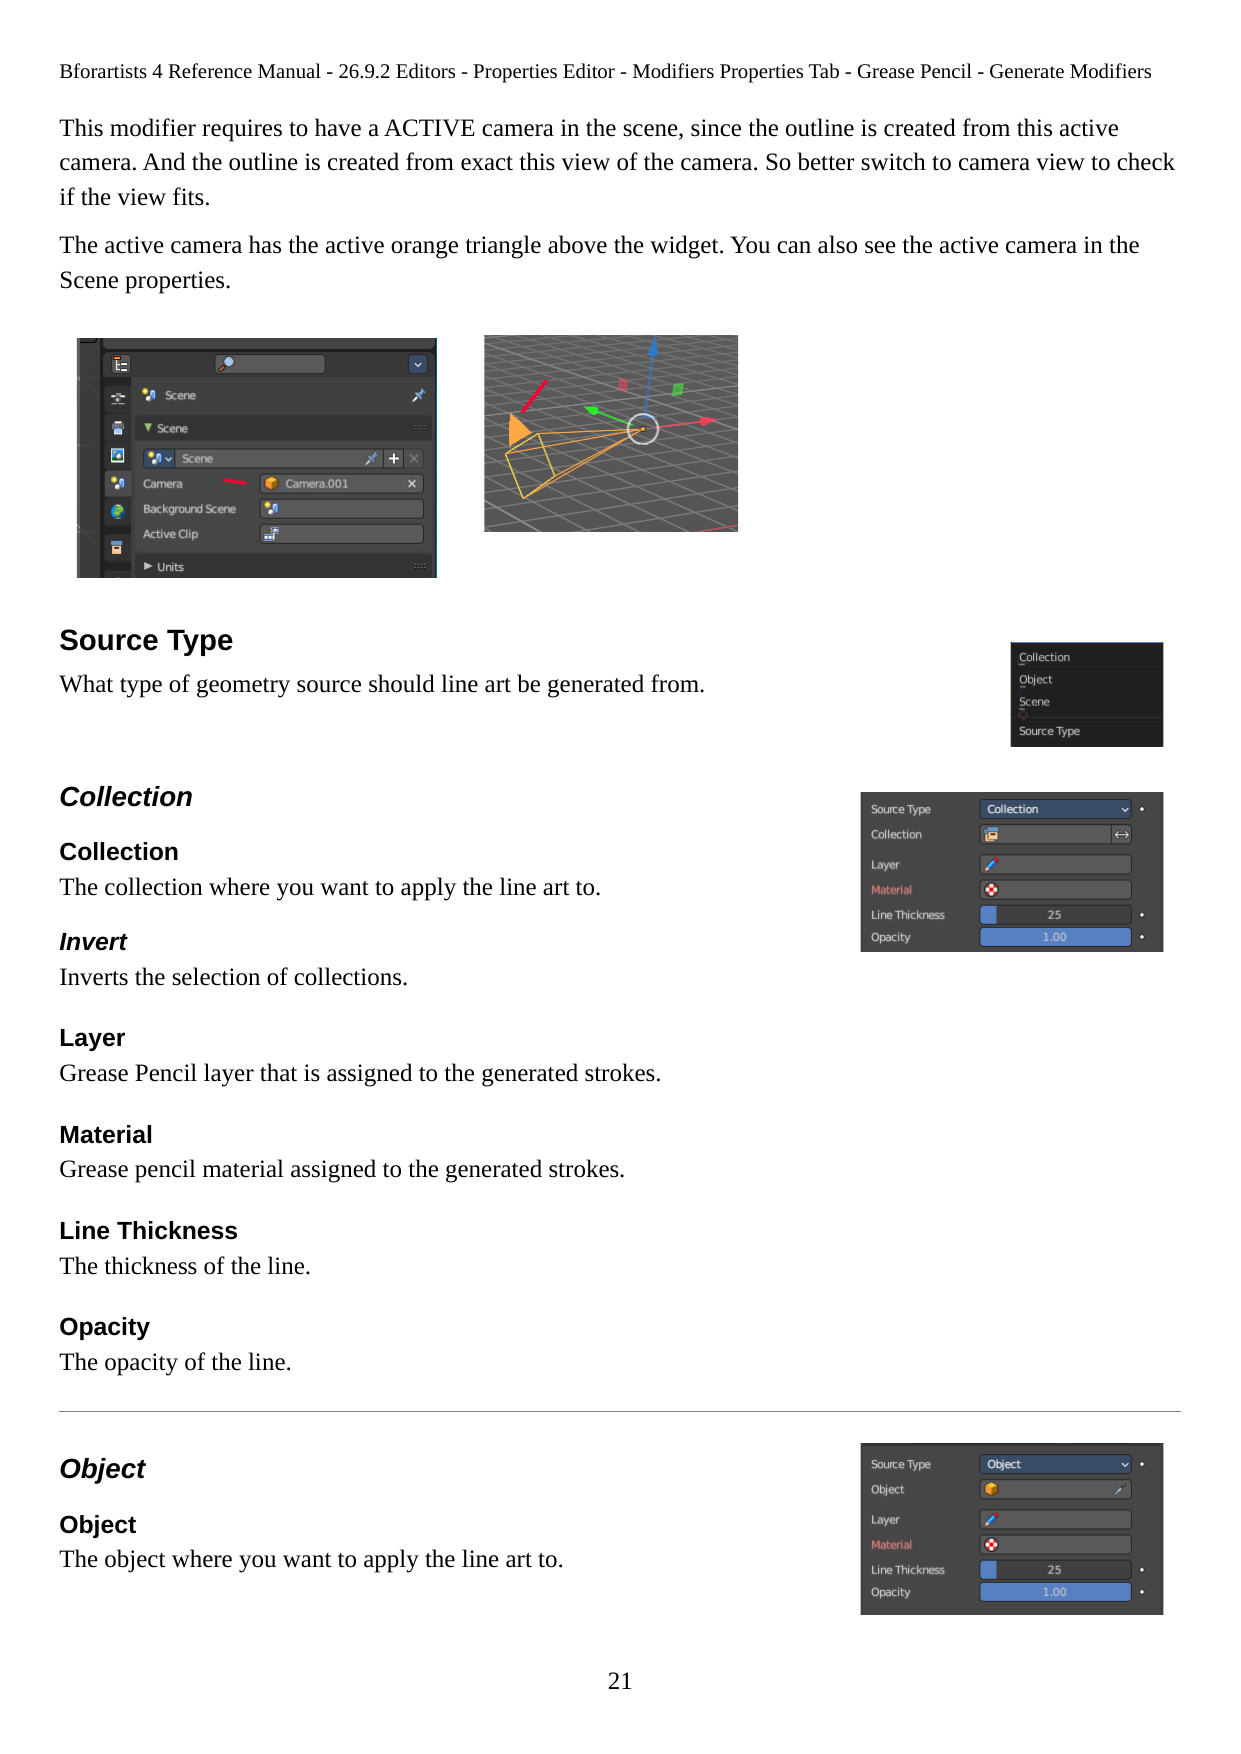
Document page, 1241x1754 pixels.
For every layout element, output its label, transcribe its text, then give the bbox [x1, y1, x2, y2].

picture [1010, 642, 1164, 747]
text Grease pencil material assigned to the generated strokes. [59, 1154, 1181, 1183]
text What type of geometry source should line art be generated from. [59, 669, 1010, 698]
subtitle Collection [59, 780, 1181, 812]
text The thickness of the line. [59, 1251, 1181, 1279]
subtitle Layer [59, 1023, 1181, 1052]
subtitle Source Type [59, 623, 1181, 657]
text The collection where you want to apply the line art to. [59, 872, 860, 900]
text Inverts the selection of collections. [59, 962, 1181, 991]
subtitle Opacity [59, 1312, 1181, 1341]
text The active camera has the active orange triangle above the widget. You can also see the active camera in the Scene properties. [59, 231, 1181, 294]
picture [860, 1443, 1164, 1615]
text This modifier requires to have a ACTIVE camera in the scene, since the outline is created from this active camera. And the outline is created from exact this view of the camera. So better switch to camera view to check if the view fits. [59, 113, 1181, 210]
subtitle [1164, 837, 1181, 865]
text The object where you want to apply the line art to. [59, 1544, 860, 1573]
subtitle Invert [59, 927, 1181, 956]
picture [484, 335, 739, 532]
subtitle Object [59, 1510, 860, 1538]
text Grease Pencil layer that is assigned to the generated strokes. [59, 1058, 1181, 1087]
subtitle Object [59, 1453, 860, 1485]
text The opacity of the line. [59, 1347, 1181, 1376]
picture [860, 792, 1164, 952]
subtitle [1164, 1510, 1181, 1538]
subtitle [1164, 1453, 1181, 1485]
picture [76, 338, 437, 578]
subtitle Collection [59, 837, 860, 865]
subtitle Material [59, 1120, 1181, 1148]
subtitle Line Thickness [59, 1216, 1181, 1244]
